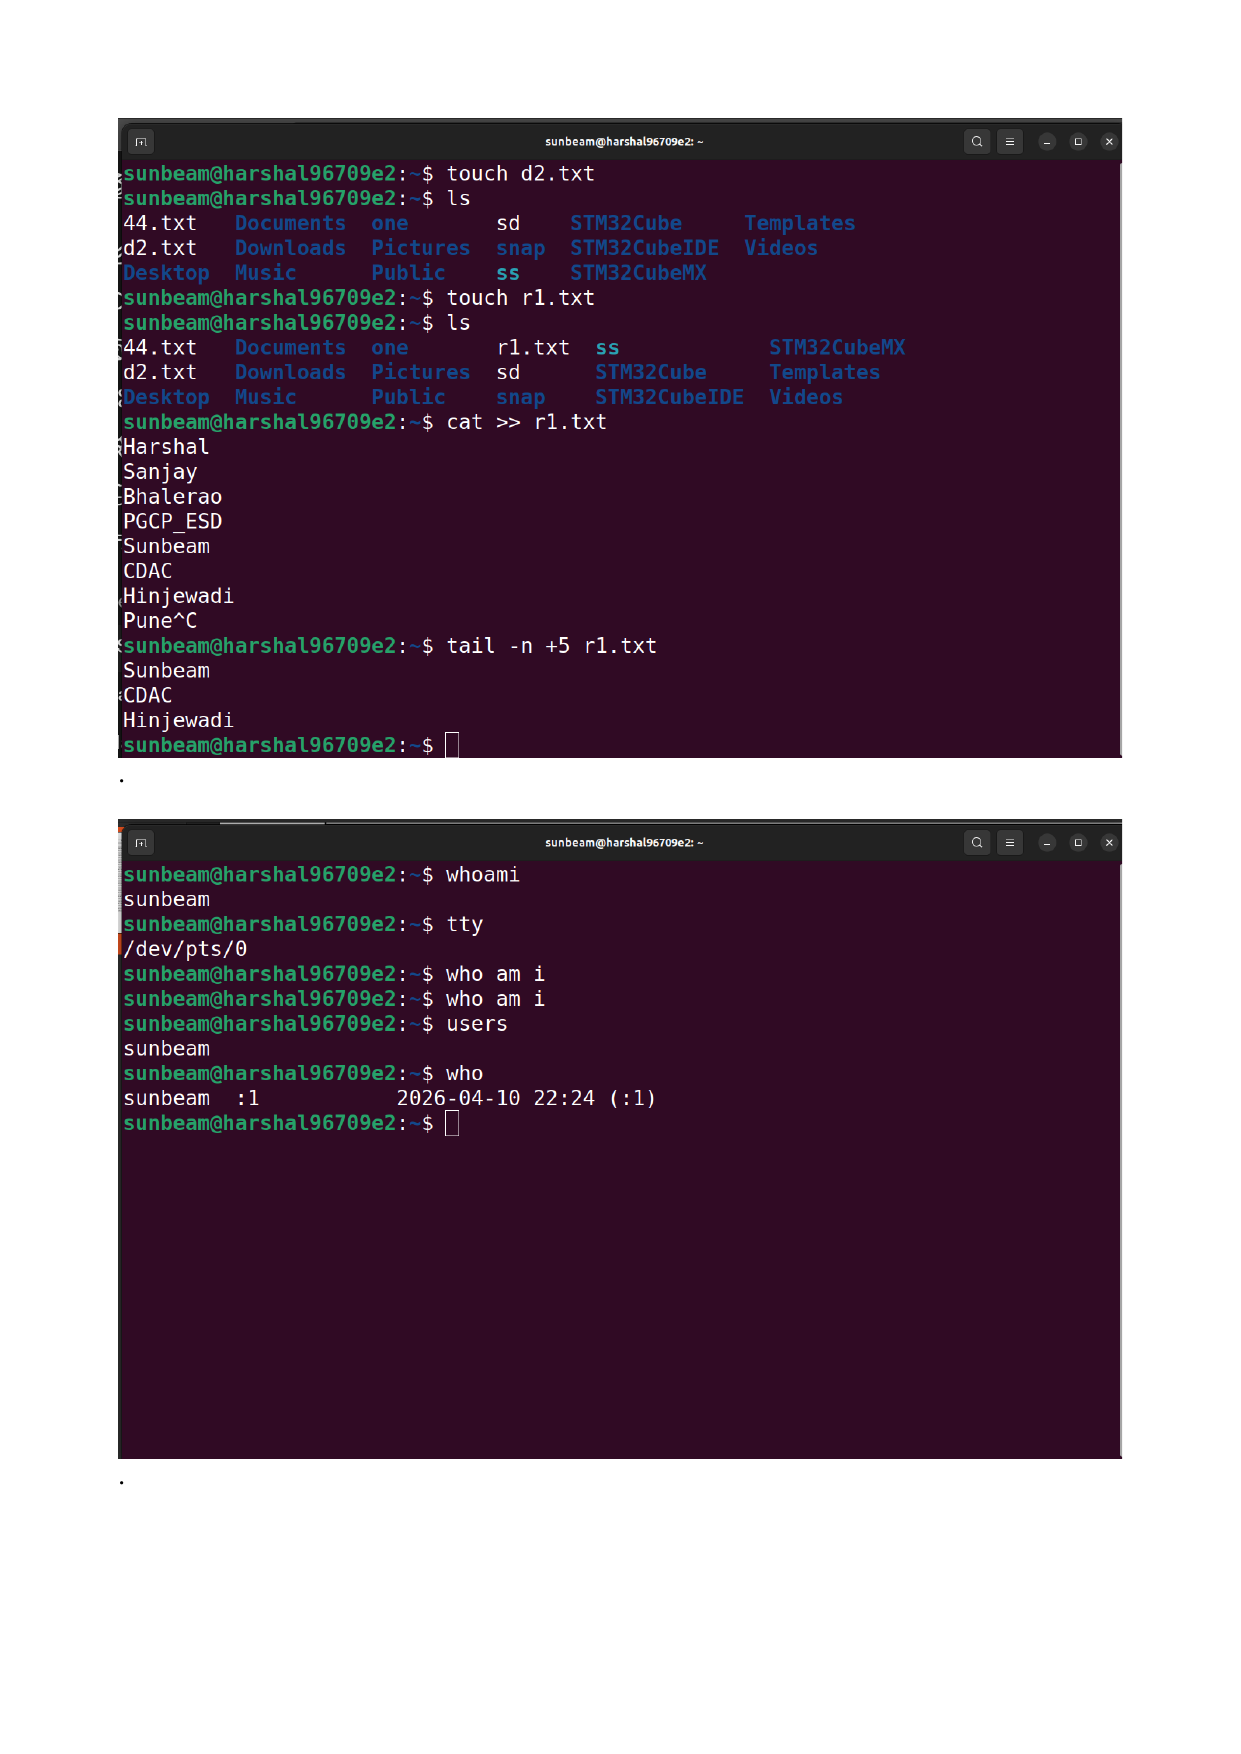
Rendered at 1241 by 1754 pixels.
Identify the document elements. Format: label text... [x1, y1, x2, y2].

text . [118, 758, 1122, 788]
picture [118, 118, 1123, 758]
picture [118, 819, 1123, 1459]
text . [118, 1459, 1122, 1490]
